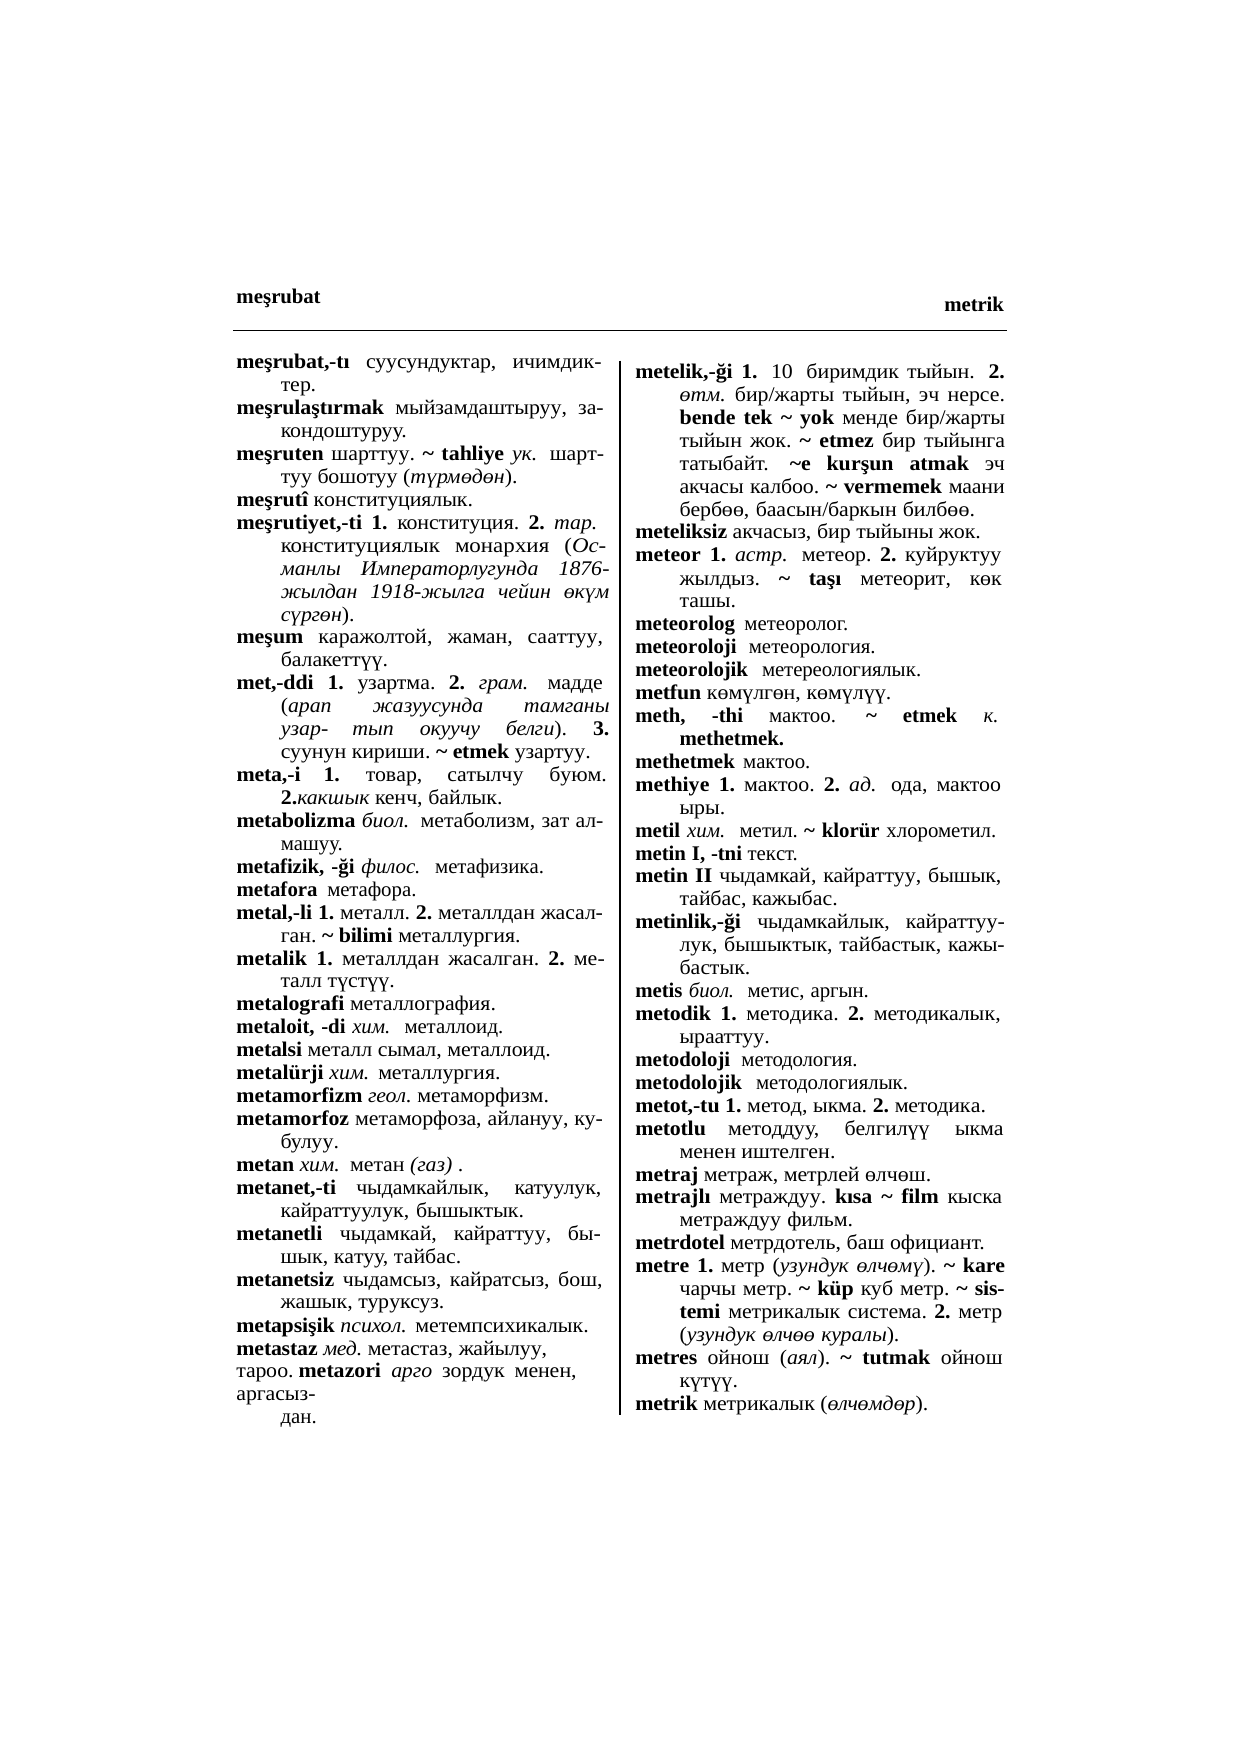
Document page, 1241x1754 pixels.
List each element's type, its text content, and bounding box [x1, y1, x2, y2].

text metil хим. метил. ~ klorür хлорометил. [635, 819, 1065, 842]
text metres ойнош (аял). ~ tutmak ойнош күтүү. [635, 1346, 1005, 1392]
text metafizik, -ği филос. метафизика. [236, 855, 609, 878]
text metin II чыдамкай, кайраттуу, бышык, тайбас, кажыбас. [635, 864, 1041, 910]
text meteoroloji метеорология. meteorolojik метереологиялык. metfun көмүлгөн, көмүлүү. [635, 635, 985, 704]
text meşrutî конституциялык. [236, 488, 606, 511]
text талл түстүү. [280, 969, 395, 992]
text (арап жазуусунда тамганы узар- тып окуучу белги). 3. суунун кириши. ~ etmek узартуу. [281, 694, 609, 763]
text metalik 1. металлдан жасалган. 2. ме- [236, 947, 609, 969]
text metanet,-ti чыдамкайлык, катуулук, кайраттуулук, бышыктык. [236, 1176, 606, 1222]
text methiye 1. мактоо. 2. ад. ода, мактоо ыры. [635, 773, 1019, 819]
text metodik 1. методика. 2. методикалык, ырааттуу. [635, 1002, 1065, 1048]
text met,-ddi 1. узартма. 2. грам. мадде [236, 671, 609, 694]
text metodoloji методология. [635, 1048, 1065, 1071]
text metabolizma биол. метаболизм, зат ал- [236, 809, 609, 832]
text metal,-li 1. металл. 2. металлдан жасал- ган. ~ bilimi металлургия. [236, 901, 609, 947]
text metan хим. метан (газ) . [236, 1153, 609, 1176]
text metafora метафора. [236, 878, 606, 901]
text metelik,-ği 1. 10 биримдик тыйын. 2. өтм. бир/жарты тыйын, эч нерсе. bende tek ~ yok менде бир/жарты тыйын жок. ~ etmez бир тыйынга татыбайт. ~e kurşun atmak эч акчасы калбоо. ~ vermemek маани бербөө, баасын/баркын билбөө. [635, 359, 1005, 521]
text metrdotel метрдотель, баш официант. [635, 1231, 1065, 1254]
text дан. [280, 1405, 318, 1428]
text meşrulaştırmak мыйзамдаштыруу, за- [236, 396, 609, 419]
text манлы Императорлугунда 1876- жылдан 1918-жылга чейин өкүм сүргөн). [281, 557, 609, 626]
text metanetsiz чыдамсыз, кайратсыз, бош, жашык, туруксуз. [236, 1268, 606, 1313]
text машуу. [281, 832, 348, 855]
text meteorolog метеоролог. [635, 612, 1065, 635]
text кондоштуруу. [281, 419, 412, 442]
text (узундук өлчөө куралы). [679, 1323, 1032, 1346]
text meteor 1. астр. метеор. 2. куйруктуу [635, 543, 1065, 566]
text metrik метрикалык (өлчөмдөр). [635, 1392, 1065, 1415]
text 2.какшык кенч, байлык. [281, 786, 503, 809]
text metapsişik психол. метемпсихикалык. metastaz мед. метастаз, жайылуу, тароо. metazori арго зордук менен, аргасыз- [236, 1314, 609, 1405]
text metalsi металл сымал, металлоид. metalürji хим. металлургия. metamorfizm геол. метаморфизм. [236, 1038, 609, 1107]
text конституциялык монархия (Ос- [281, 534, 609, 557]
text metaloit, -di хим. металлоид. [236, 1015, 609, 1038]
text metanetli чыдамкай, кайраттуу, бы- [236, 1222, 609, 1245]
text metre 1. метр (узундук өлчөмү). ~ kare чарчы метр. ~ küp куб метр. ~ sis- temi метрикалык система. 2. метр [635, 1254, 1005, 1323]
text metin I, -tni текст. [635, 842, 1065, 864]
text жылдыз. ~ taşı метеорит, көк ташы. [679, 567, 1035, 612]
text шык, катуу, тайбас. [280, 1245, 462, 1268]
text metinlik,-ği чыдамкайлык, кайраттуу- лук, бышыктык, тайбастык, кажы- бастык. [635, 911, 1005, 979]
text metrik [944, 292, 1065, 316]
text metot,-tu 1. метод, ыкма. 2. методика. [635, 1094, 1065, 1117]
text meşrubat,-tı суусундуктар, ичимдик- тер. [236, 350, 609, 396]
text meth, -thi мактоо. ~ etmek к. [635, 704, 1065, 727]
text metodolojik методологиялык. [635, 1071, 1065, 1094]
text meşum каражолтой, жаман, сааттуу, балакеттүү. [236, 626, 609, 671]
text meta,-i 1. товар, сатылчу буюм. [236, 763, 609, 786]
text metalografi металлография. [236, 992, 609, 1015]
text meşruten шарттуу. ~ tahliye ук. шарт- туу бошотуу (түрмөдөн). [236, 442, 606, 488]
text metis биол. метис, аргын. [635, 979, 1065, 1002]
text metotlu методдуу, белгилүү ыкма менен иштелген. [635, 1117, 1005, 1163]
text metraj метраж, метрлей өлчөш. [635, 1163, 1056, 1186]
text meşrubat [236, 284, 321, 308]
text metrajlı метраждуу. kısa ~ film кыска метраждуу фильм. [635, 1186, 1038, 1231]
text meteliksiz акчасыз, бир тыйыны жок. [635, 521, 1065, 543]
text meşrutiyet,-ti 1. конституция. 2. тар. [236, 511, 606, 534]
text methetmek. methetmek мактоо. [635, 727, 881, 773]
text metamorfoz метаморфоза, айлануу, ку- булуу. [236, 1107, 609, 1153]
